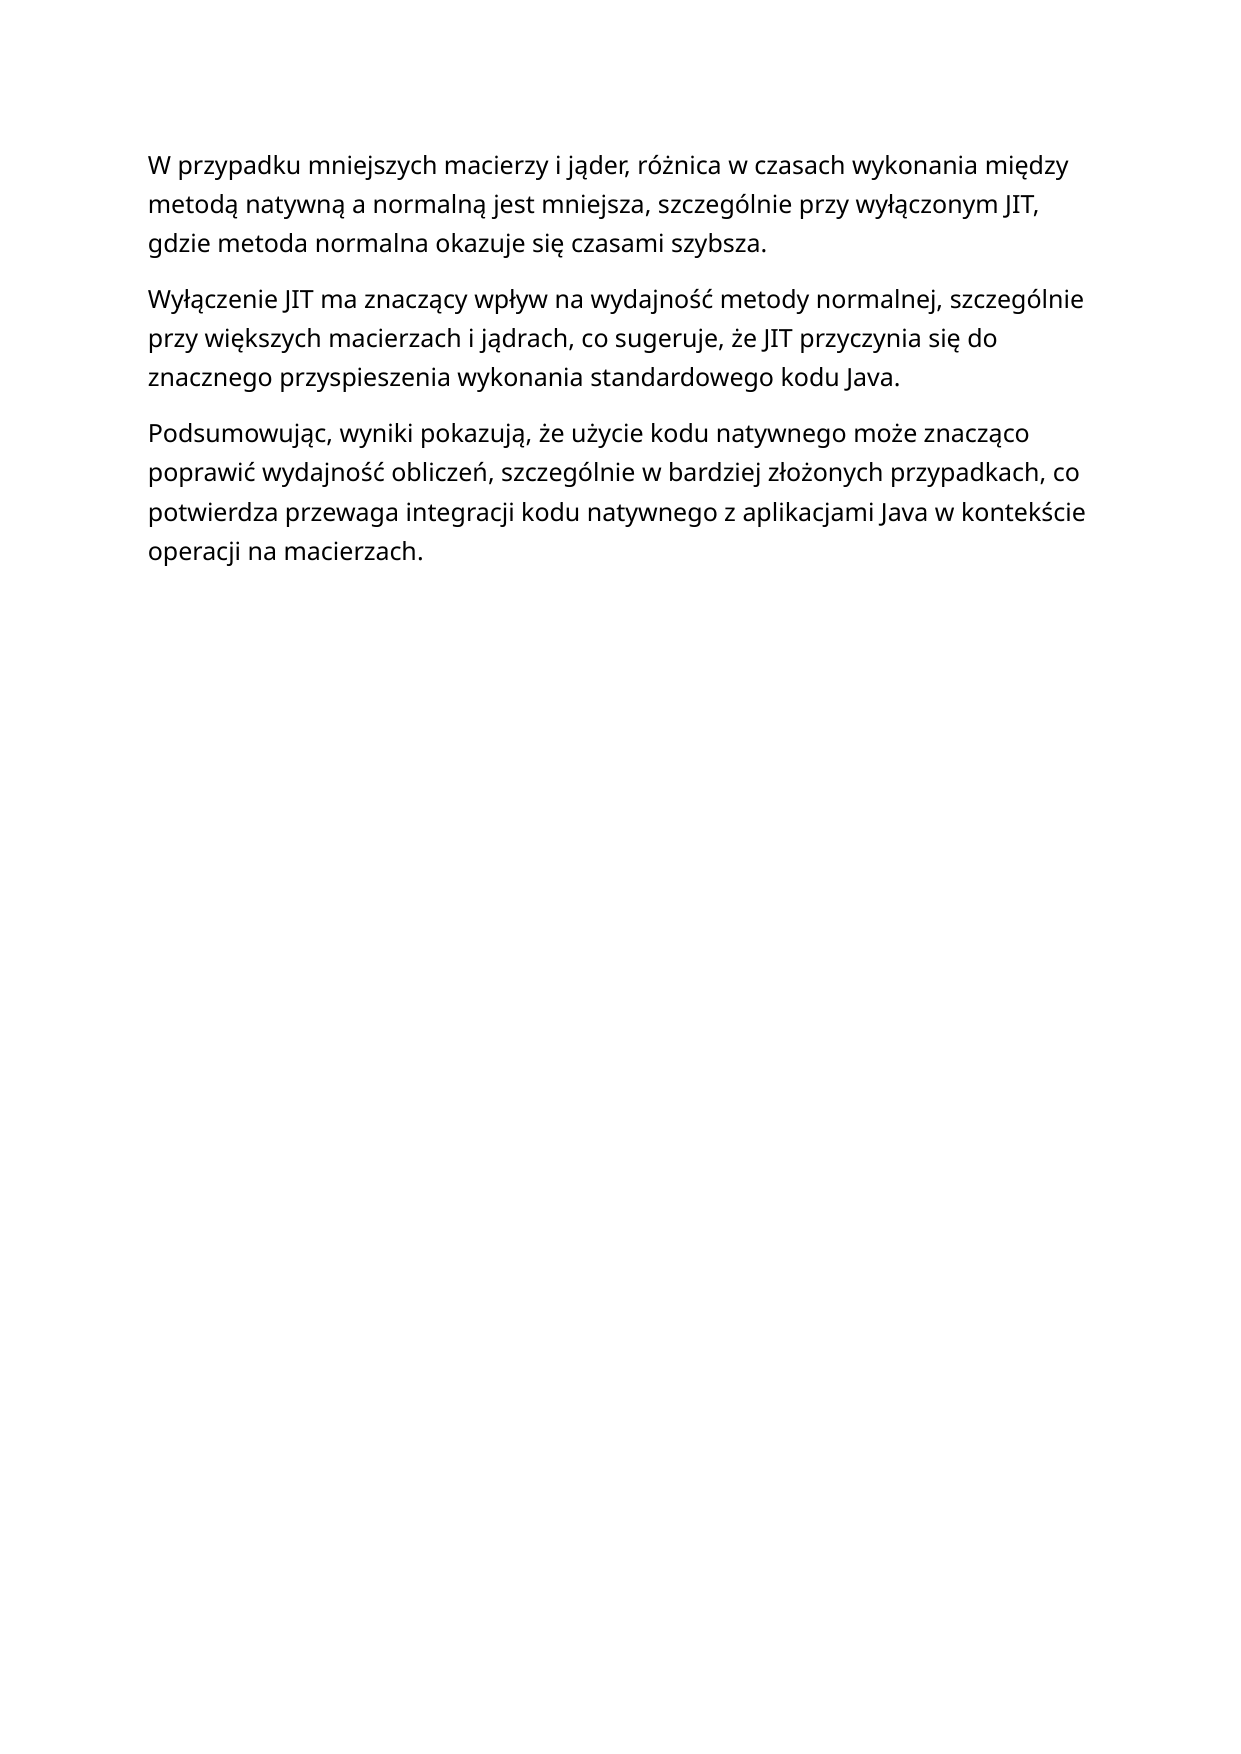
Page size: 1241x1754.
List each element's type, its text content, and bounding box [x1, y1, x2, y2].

text W przypadku mniejszych macierzy i jąder, różnica w czasach wykonania między metodą natywną a normalną jest mniejsza, szczególnie przy wyłączonym JIT, gdzie metoda normalna okazuje się czasami szybsza. [148, 148, 1093, 260]
text Podsumowując, wyniki pokazują, że użycie kodu natywnego może znacząco poprawić wydajność obliczeń, szczególnie w bardziej złożonych przypadkach, co potwierdza przewaga integracji kodu natywnego z aplikacjami Java w kontekście operacji na macierzach. [148, 416, 1093, 567]
text Wyłączenie JIT ma znaczący wpływ na wydajność metody normalnej, szczególnie przy większych macierzach i jądrach, co sugeruje, że JIT przyczynia się do znacznego przyspieszenia wykonania standardowego kodu Java. [148, 282, 1093, 394]
